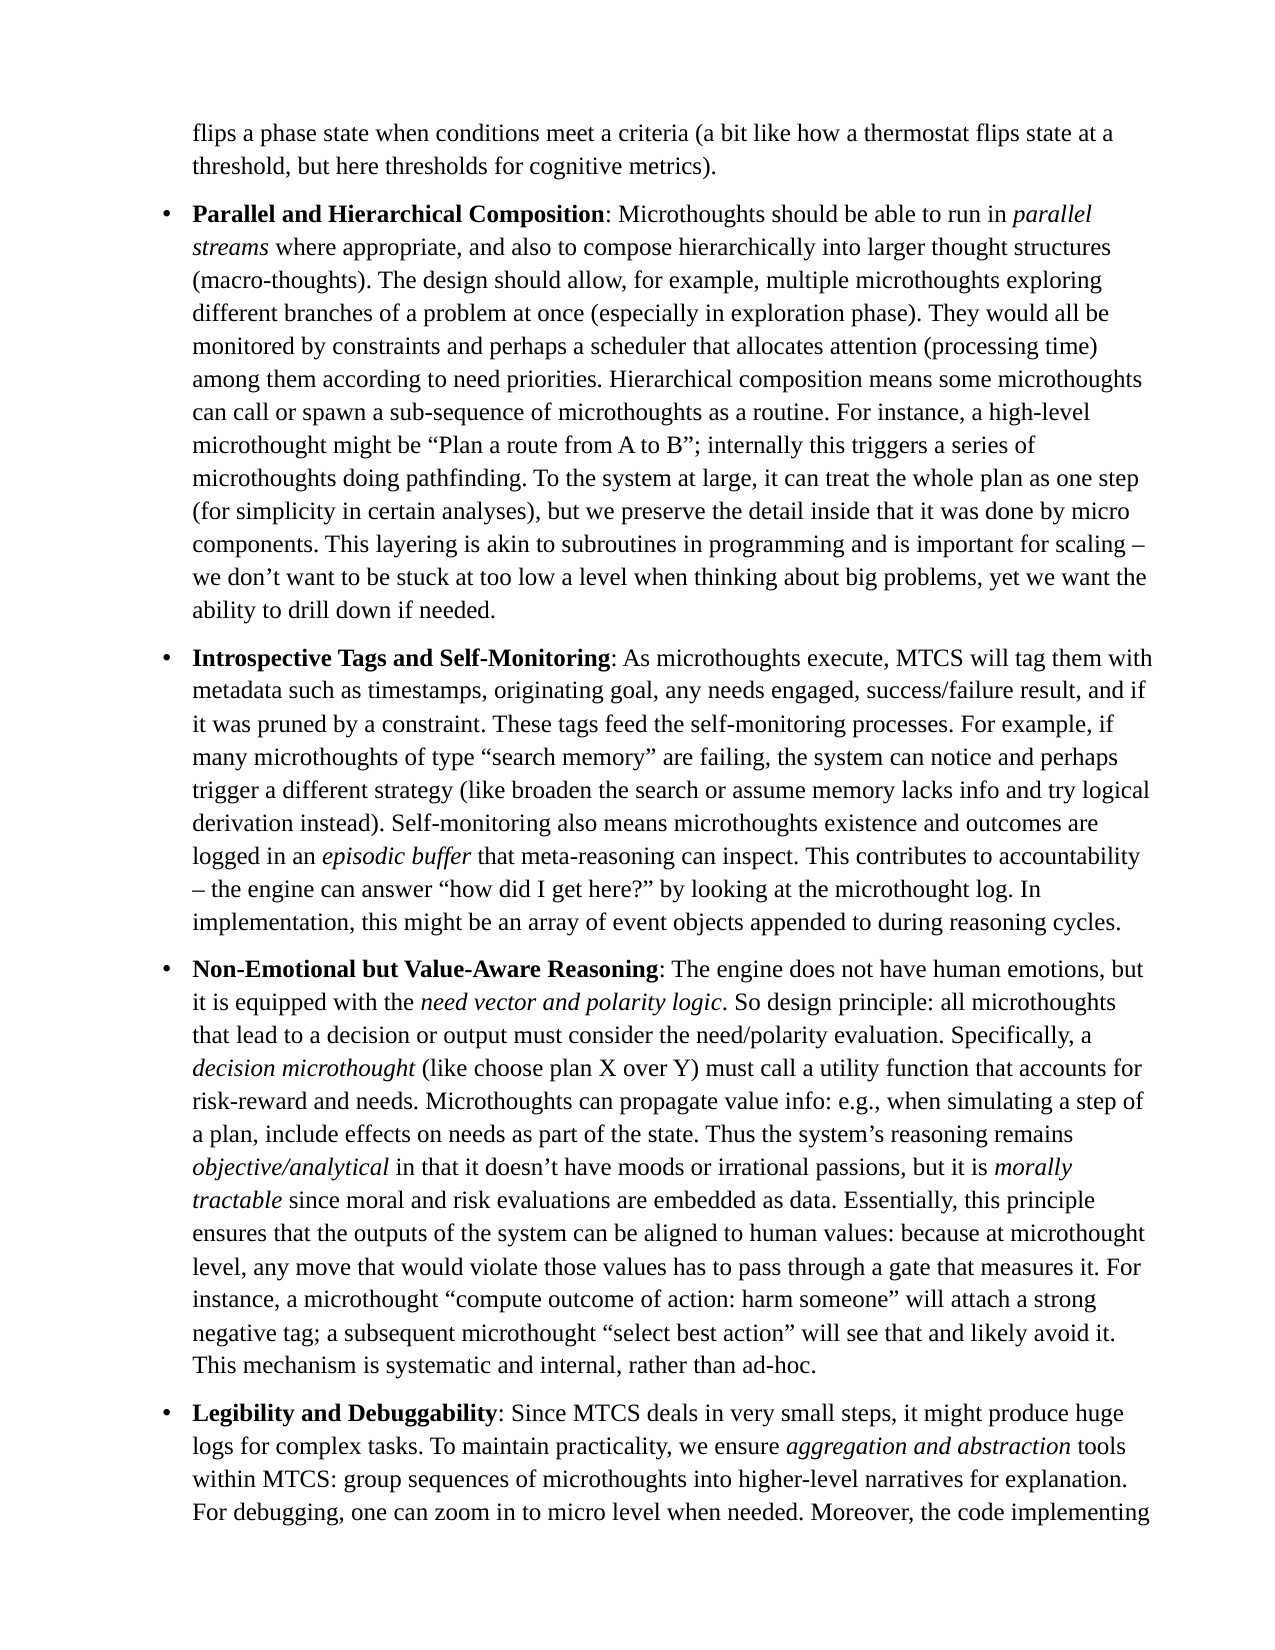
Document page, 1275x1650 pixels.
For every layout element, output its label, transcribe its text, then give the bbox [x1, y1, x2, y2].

list Parallel and Hierarchical Composition: Microthoughts should be able to run in parallel streams where appropriate, and also to compose hierarchically into larger thought structures (macro-thoughts). The design should allow, for example, multiple microthoughts exploring different branches of a problem at once (especially in exploration phase). They would all be monitored by constraints and perhaps a scheduler that allocates attention (processing time) among them according to need priorities. Hierarchical composition means some microthoughts can call or spawn a sub-sequence of microthoughts as a routine. For instance, a high-level microthought might be “Plan a route from A to B”; internally this triggers a series of microthoughts doing pathfinding. To the system at large, it can treat the whole plan as one step (for simplicity in certain analyses), but we preserve the detail inside that it was done by micro components. This layering is akin to subroutines in programming and is important for scaling – we don’t want to be stuck at too low a level when thinking about big problems, yet we want the ability to drill down if needed. [162, 199, 1157, 624]
list Introspective Tags and Self-Monitoring: As microthoughts execute, MTCS will tag them with metadata such as timestamps, originating goal, any needs engaged, success/failure result, and if it was pruned by a constraint. These tags feed the self-monitoring processes. For example, if many microthoughts of type “search memory” are failing, the system can notice and perhaps trigger a different strategy (like broaden the search or assume memory lacks info and try logical derivation instead). Self-monitoring also means microthoughts existence and outcomes are logged in an episodic buffer that meta-reasoning can inspect. This contributes to accountability – the engine can answer “how did I get here?” by looking at the microthought log. In implementation, this might be an array of event objects appended to during reasoning cycles. [162, 643, 1157, 936]
list flips a phase state when conditions meet a criteria (a bit like how a thermostat flips state at a threshold, but here thresholds for cognitive metrics). [162, 118, 1157, 180]
list Non-Emotional but Value-Aware Reasoning: The engine does not have human emotions, but it is equipped with the need vector and polarity logic. So design principle: all microthoughts that lead to a decision or output must consider the need/polarity evaluation. Specifically, a decision microthought (like choose plan X over Y) must call a utility function that accounts for risk-reward and needs. Microthoughts can propagate value info: e.g., when simulating a step of a plan, include effects on needs as part of the state. Thus the system’s reasoning remains objective/analytical in that it doesn’t have moods or irrational passions, but it is morally tractable since moral and risk evaluations are embedded as data. Essentially, this principle ensures that the outputs of the system can be aligned to human values: because at microthought level, any move that would violate those values has to pass through a gate that measures it. For instance, a microthought “compute outcome of action: harm someone” will attach a strong negative tag; a subsequent microthought “select best action” will see that and likely avoid it. This mechanism is systematic and internal, rather than ad-hoc. [162, 954, 1157, 1379]
list Legibility and Debuggability: Since MTCS deals in very small steps, it might produce huge logs for complex tasks. To maintain practicality, we ensure aggregation and abstraction tools within MTCS: group sequences of microthoughts into higher-level narratives for explanation. For debugging, one can zoom in to micro level when needed. Moreover, the code implementing [162, 1398, 1157, 1526]
